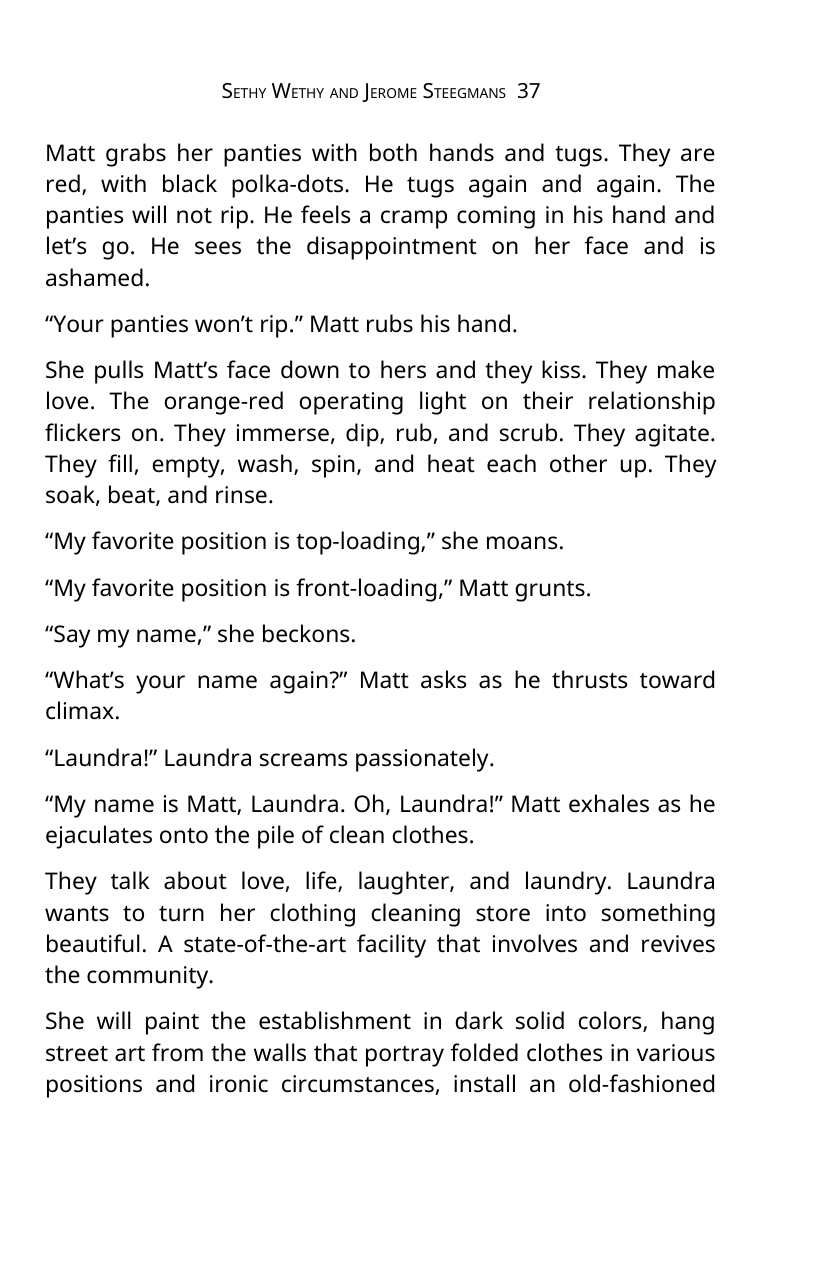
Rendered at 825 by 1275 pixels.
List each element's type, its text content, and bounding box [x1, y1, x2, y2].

text “Laundra!” Laundra screams passionately. [45, 741, 717, 773]
text She will paint the establishment in dark solid colors, hang street art from the walls that portray folded clothes in various positions and ironic circumstances, install an old-fashioned [45, 1005, 717, 1099]
text “My name is Matt, Laundra. Oh, Laundra!” Matt exhales as he ejaculates onto the pile of clean clothes. [45, 788, 717, 850]
text They talk about love, life, laughter, and laundry. Laundra wants to turn her clothing cleaning store into something beautiful. A state-of-the-art facility that involves and revives the community. [45, 865, 717, 990]
text “My favorite position is top-loading,” she moans. [45, 525, 717, 556]
text Matt grabs her panties with both hands and tugs. They are red, with black polka-dots. He tugs again and again. The panties will not rip. He feels a cramp coming in his hand and let’s go. He sees the disappointment on her face and is ashamed. [45, 136, 717, 293]
text “Say my name,” she beckons. [45, 618, 717, 649]
text “What’s your name again?” Matt asks as he thrusts toward climax. [45, 664, 717, 726]
text “My favorite position is front-loading,” Matt grunts. [45, 571, 717, 603]
text She pulls Matt’s face down to hers and they kiss. They make love. The orange-red operating light on their relationship flickers on. They immerse, dip, rub, and scrub. They agitate. They fill, empty, wash, spin, and heat each other up. They soak, beat, and rinse. [45, 354, 717, 510]
text “Your panties won’t rip.” Matt rubs his hand. [45, 308, 717, 339]
